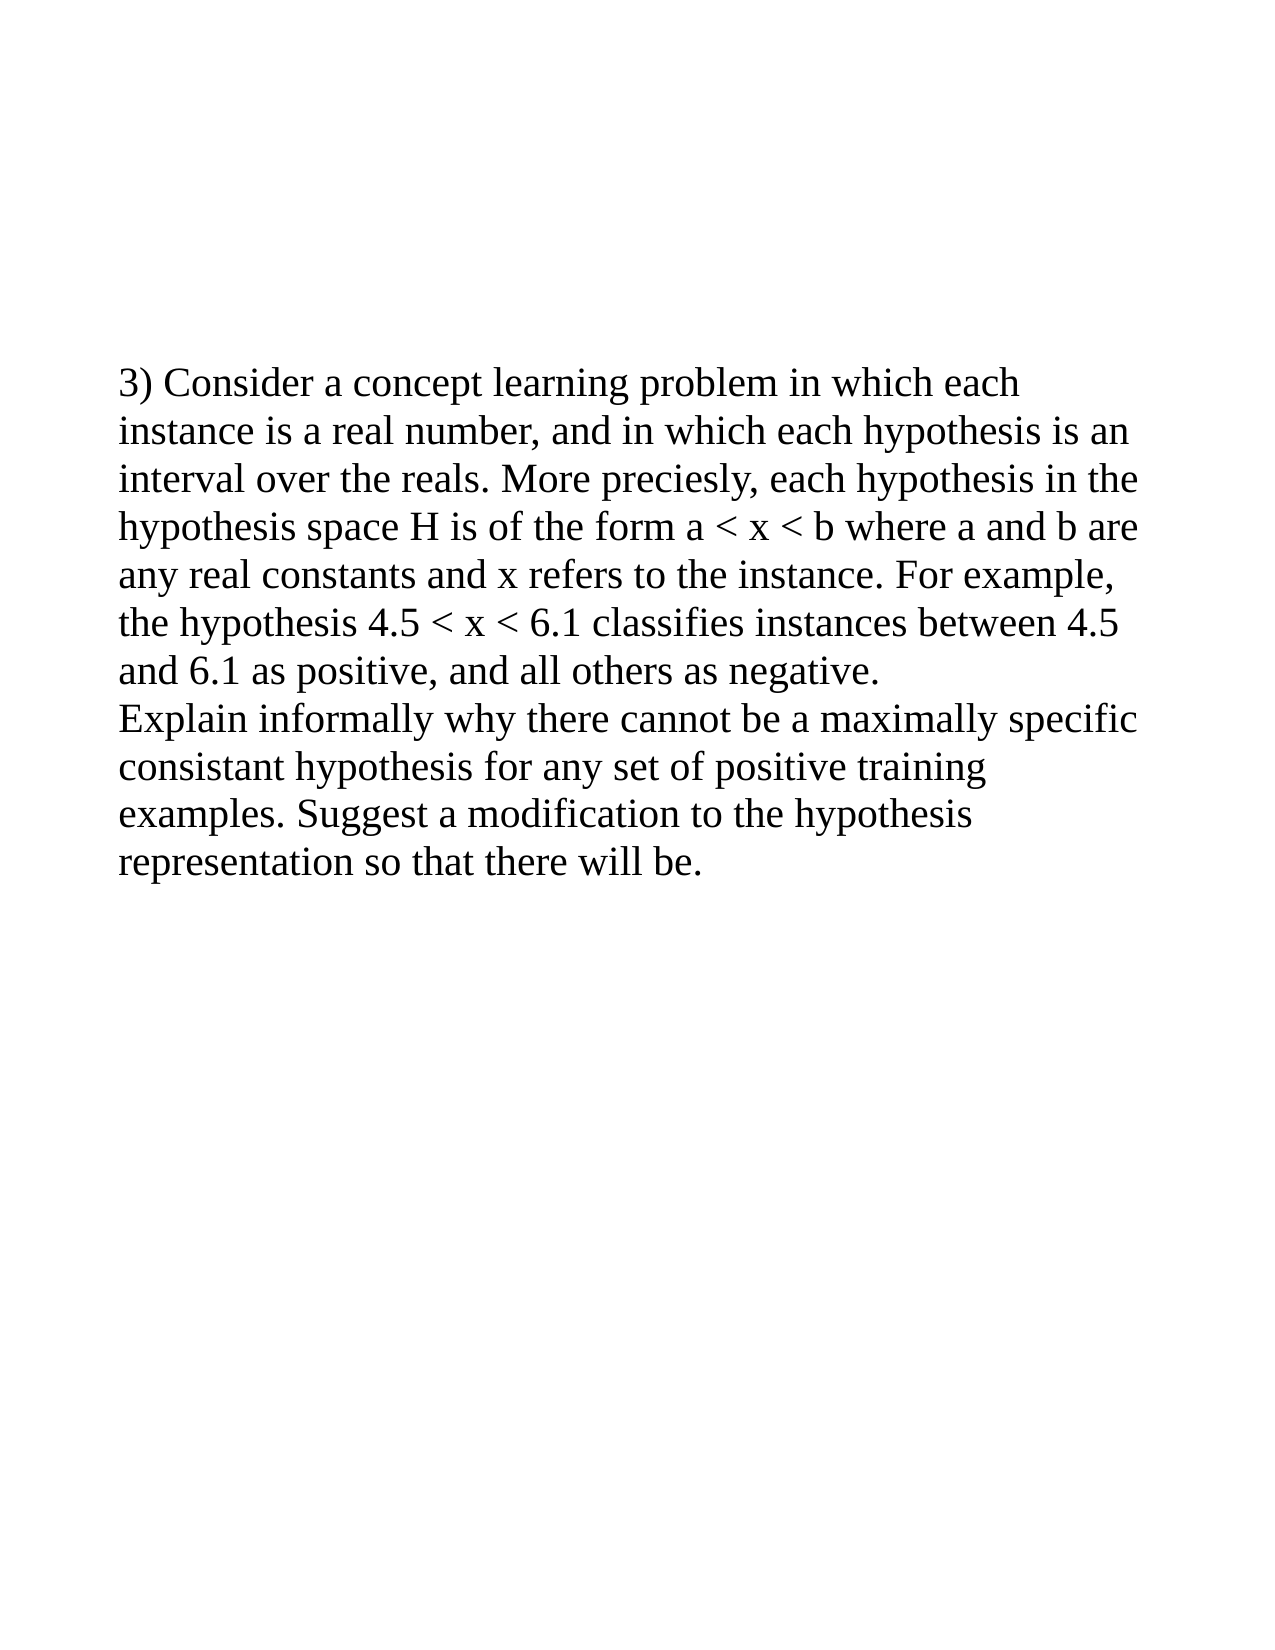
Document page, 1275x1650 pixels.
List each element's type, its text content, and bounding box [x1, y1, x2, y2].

text 3) Consider a concept learning problem in which each instance is a real number, and in which each hypothesis is an interval over the reals. More preciesly, each hypothesis in the hypothesis space H is of the form a < x < b where a and b are any real constants and x refers to the instance. For example, the hypothesis 4.5 < x < 6.1 classifies instances between 4.5 and 6.1 as positive, and all others as negative. [118, 358, 1157, 693]
text Explain informally why there cannot be a maximally specific consistant hypothesis for any set of positive training examples. Suggest a modification to the hypothesis representation so that there will be. [118, 693, 1157, 885]
